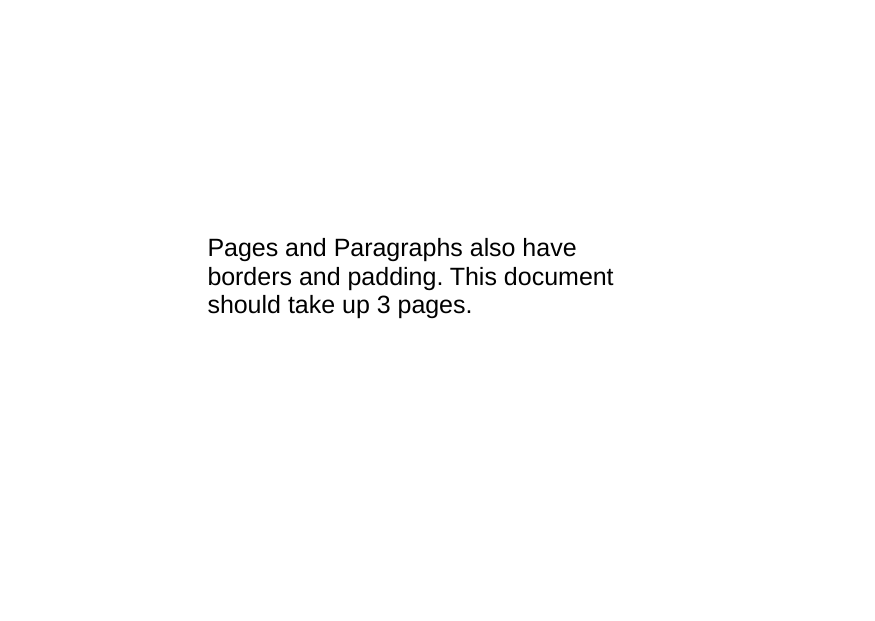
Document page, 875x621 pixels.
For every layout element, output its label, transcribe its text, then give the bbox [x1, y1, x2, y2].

text Pages and Paragraphs also have borders and padding. This document should take up 3 pages. [207, 233, 667, 319]
